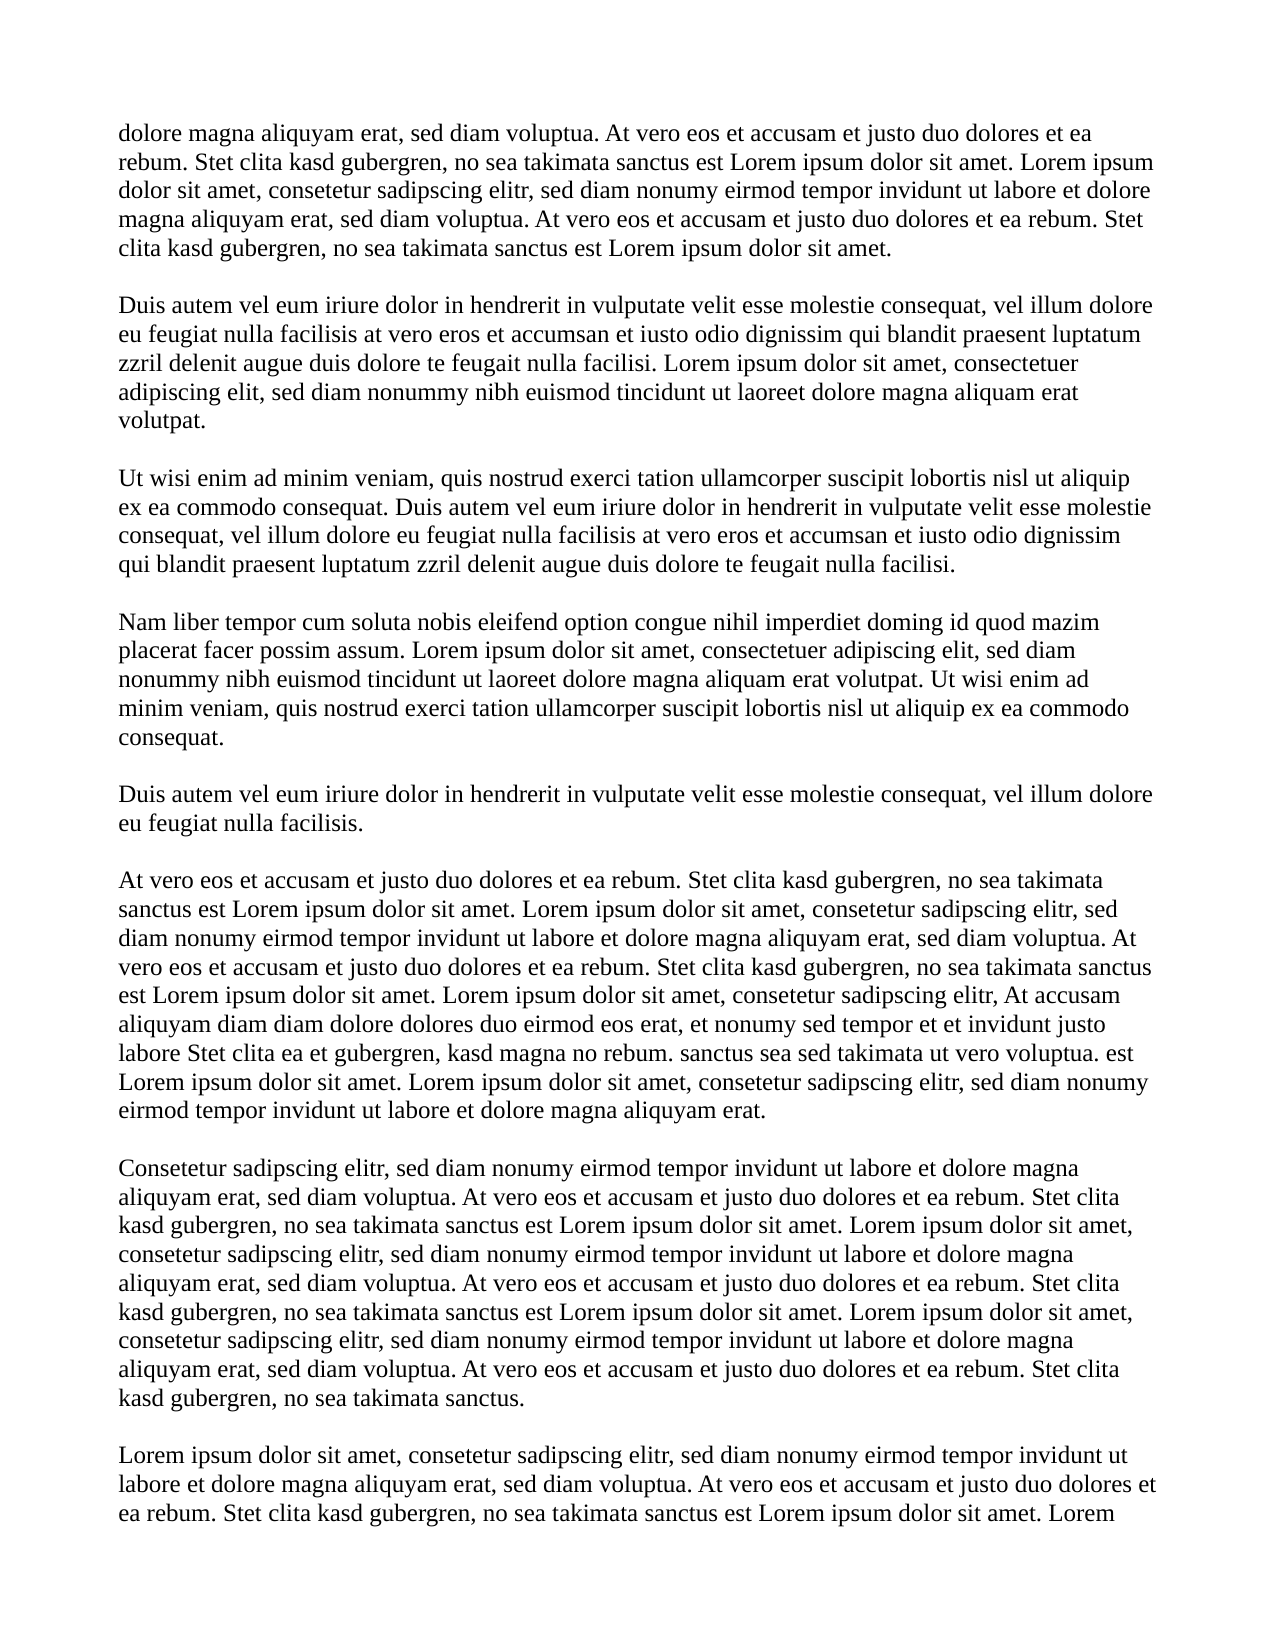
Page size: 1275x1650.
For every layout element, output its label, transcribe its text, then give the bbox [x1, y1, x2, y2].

text Duis autem vel eum iriure dolor in hendrerit in vulputate velit esse molestie consequat, vel illum dolore eu feugiat nulla facilisis at vero eros et accumsan et iusto odio dignissim qui blandit praesent luptatum zzril delenit augue duis dolore te feugait nulla facilisi. Lorem ipsum dolor sit amet, consectetuer adipiscing elit, sed diam nonummy nibh euismod tincidunt ut laoreet dolore magna aliquam erat volutpat. [118, 291, 1157, 434]
text Consetetur sadipscing elitr, sed diam nonumy eirmod tempor invidunt ut labore et dolore magna aliquyam erat, sed diam voluptua. At vero eos et accusam et justo duo dolores et ea rebum. Stet clita kasd gubergren, no sea takimata sanctus est Lorem ipsum dolor sit amet. Lorem ipsum dolor sit amet, consetetur sadipscing elitr, sed diam nonumy eirmod tempor invidunt ut labore et dolore magna aliquyam erat, sed diam voluptua. At vero eos et accusam et justo duo dolores et ea rebum. Stet clita kasd gubergren, no sea takimata sanctus est Lorem ipsum dolor sit amet. Lorem ipsum dolor sit amet, consetetur sadipscing elitr, sed diam nonumy eirmod tempor invidunt ut labore et dolore magna aliquyam erat, sed diam voluptua. At vero eos et accusam et justo duo dolores et ea rebum. Stet clita kasd gubergren, no sea takimata sanctus. [118, 1153, 1157, 1412]
text Ut wisi enim ad minim veniam, quis nostrud exerci tation ullamcorper suscipit lobortis nisl ut aliquip ex ea commodo consequat. Duis autem vel eum iriure dolor in hendrerit in vulputate velit esse molestie consequat, vel illum dolore eu feugiat nulla facilisis at vero eros et accumsan et iusto odio dignissim qui blandit praesent luptatum zzril delenit augue duis dolore te feugait nulla facilisi. [118, 463, 1157, 578]
text Duis autem vel eum iriure dolor in hendrerit in vulputate velit esse molestie consequat, vel illum dolore eu feugiat nulla facilisis. [118, 779, 1157, 837]
text dolore magna aliquyam erat, sed diam voluptua. At vero eos et accusam et justo duo dolores et ea rebum. Stet clita kasd gubergren, no sea takimata sanctus est Lorem ipsum dolor sit amet. Lorem ipsum dolor sit amet, consetetur sadipscing elitr, sed diam nonumy eirmod tempor invidunt ut labore et dolore magna aliquyam erat, sed diam voluptua. At vero eos et accusam et justo duo dolores et ea rebum. Stet clita kasd gubergren, no sea takimata sanctus est Lorem ipsum dolor sit amet. [118, 118, 1157, 262]
text At vero eos et accusam et justo duo dolores et ea rebum. Stet clita kasd gubergren, no sea takimata sanctus est Lorem ipsum dolor sit amet. Lorem ipsum dolor sit amet, consetetur sadipscing elitr, sed diam nonumy eirmod tempor invidunt ut labore et dolore magna aliquyam erat, sed diam voluptua. At vero eos et accusam et justo duo dolores et ea rebum. Stet clita kasd gubergren, no sea takimata sanctus est Lorem ipsum dolor sit amet. Lorem ipsum dolor sit amet, consetetur sadipscing elitr, At accusam aliquyam diam diam dolore dolores duo eirmod eos erat, et nonumy sed tempor et et invidunt justo labore Stet clita ea et gubergren, kasd magna no rebum. sanctus sea sed takimata ut vero voluptua. est Lorem ipsum dolor sit amet. Lorem ipsum dolor sit amet, consetetur sadipscing elitr, sed diam nonumy eirmod tempor invidunt ut labore et dolore magna aliquyam erat. [118, 866, 1157, 1124]
text Lorem ipsum dolor sit amet, consetetur sadipscing elitr, sed diam nonumy eirmod tempor invidunt ut labore et dolore magna aliquyam erat, sed diam voluptua. At vero eos et accusam et justo duo dolores et ea rebum. Stet clita kasd gubergren, no sea takimata sanctus est Lorem ipsum dolor sit amet. Lorem [118, 1441, 1157, 1527]
text Nam liber tempor cum soluta nobis eleifend option congue nihil imperdiet doming id quod mazim placerat facer possim assum. Lorem ipsum dolor sit amet, consectetuer adipiscing elit, sed diam nonummy nibh euismod tincidunt ut laoreet dolore magna aliquam erat volutpat. Ut wisi enim ad minim veniam, quis nostrud exerci tation ullamcorper suscipit lobortis nisl ut aliquip ex ea commodo consequat. [118, 607, 1157, 751]
